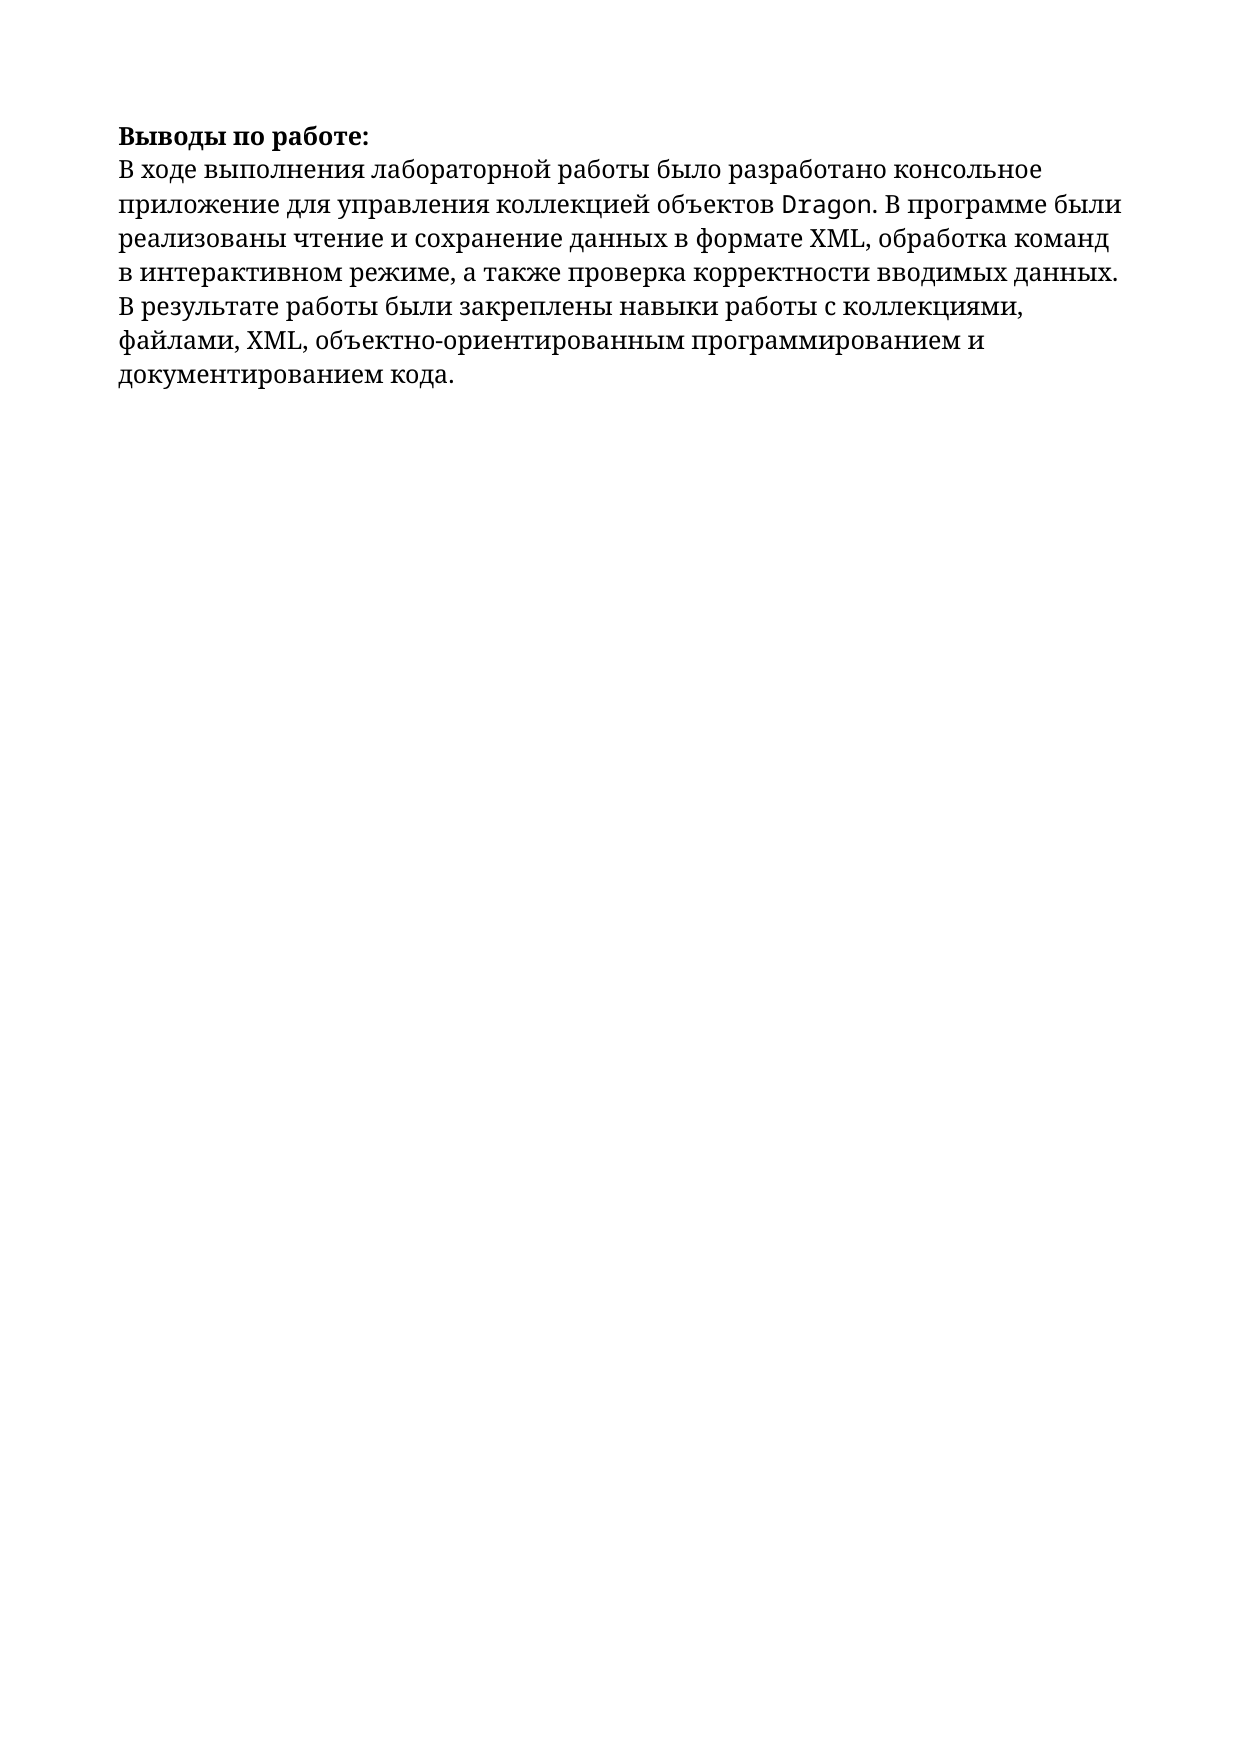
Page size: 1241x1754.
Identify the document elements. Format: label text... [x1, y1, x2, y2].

text В ходе выполнения лабораторной работы было разработано консольное приложение для управления коллекцией объектов Dragon. В программе были реализованы чтение и сохранение данных в формате XML, обработка команд в интерактивном режиме, а также проверка корректности вводимых данных. В результате работы были закреплены навыки работы с коллекциями, файлами, XML, объектно-ориентированным программированием и документированием кода. [118, 152, 1122, 391]
text Выводы по работе: [118, 118, 1122, 152]
